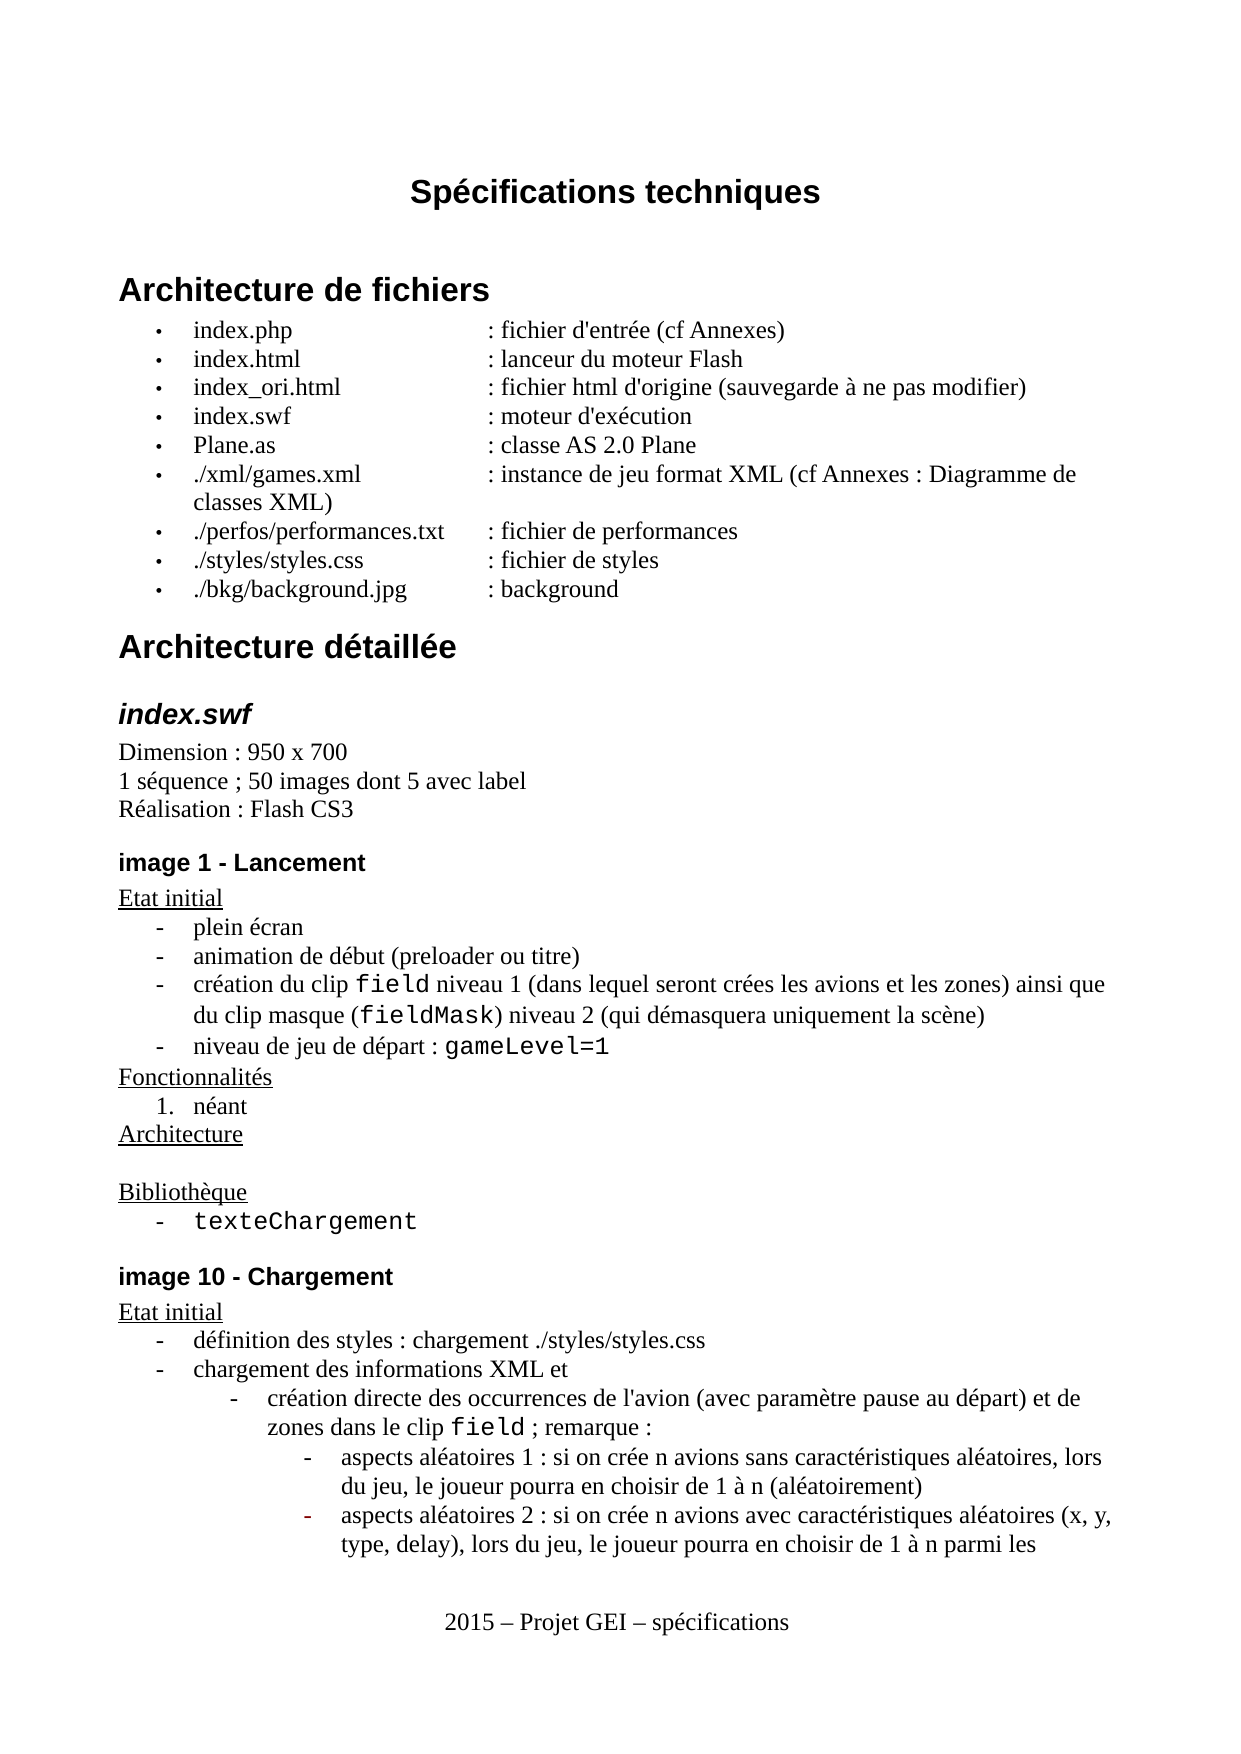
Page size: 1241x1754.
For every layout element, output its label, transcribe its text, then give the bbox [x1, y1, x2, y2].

list ./styles/styles.css : fichier de styles [156, 545, 1122, 574]
subtitle Architecture de fichiers [118, 270, 1122, 309]
subtitle Fonctionnalités [118, 1062, 1122, 1091]
list aspects aléatoires 1 : si on crée n avions sans caractéristiques aléatoires, lors du jeu, le joueur pourra en choisir de 1 à n (aléatoirement) [303, 1442, 1122, 1500]
list ./xml/games.xml : instance de jeu format XML (cf Annexes : Diagramme de classes XML) [156, 459, 1122, 516]
list index.html : lanceur du moteur Flash [156, 344, 1122, 372]
subtitle image 1 - Lancement [118, 848, 1122, 877]
list néant [156, 1091, 1122, 1119]
list création du clip field niveau 1 (dans lequel seront crées les avions et les zones) ainsi que du clip masque (fieldMask) niveau 2 (qui démasquera uniquement la scène) [156, 969, 1122, 1031]
list index_ori.html : fichier html d'origine (sauvegarde à ne pas modifier) [156, 372, 1122, 401]
list animation de début (preloader ou titre) [156, 941, 1122, 969]
list définition des styles : chargement ./styles/styles.css [156, 1325, 1122, 1354]
text Dimension : 950 x 700 [118, 737, 1122, 766]
list chargement des informations XML et [156, 1354, 1122, 1383]
list ./bkg/background.jpg : background [156, 574, 1122, 602]
list plein écran [156, 912, 1122, 941]
list aspects aléatoires 2 : si on crée n avions avec caractéristiques aléatoires (x, y, type, delay), lors du jeu, le joueur pourra en choisir de 1 à n parmi les [303, 1500, 1122, 1557]
list index.swf : moteur d'exécution [156, 401, 1122, 430]
subtitle Architecture détaillée [118, 627, 1122, 666]
list texteChargement [156, 1206, 1122, 1237]
list création directe des occurrences de l'avion (avec paramètre pause au départ) et de zones dans le clip field ; remarque : [229, 1383, 1122, 1442]
subtitle Etat initial [118, 883, 1122, 912]
subtitle image 10 - Chargement [118, 1262, 1122, 1290]
subtitle index.swf [118, 697, 1122, 731]
list ./perfos/performances.txt : fichier de performances [156, 516, 1122, 545]
list Plane.as : classe AS 2.0 Plane [156, 430, 1122, 459]
text Réalisation : Flash CS3 [118, 794, 1122, 823]
subtitle Etat initial [118, 1297, 1122, 1325]
list niveau de jeu de départ : gameLevel=1 [156, 1031, 1122, 1062]
subtitle Spécifications techniques [118, 172, 1122, 210]
list index.php : fichier d'entrée (cf Annexes) [156, 315, 1122, 344]
subtitle Architecture [118, 1119, 1122, 1148]
text 1 séquence ; 50 images dont 5 avec label [118, 766, 1122, 794]
subtitle Bibliothèque [118, 1177, 1122, 1206]
